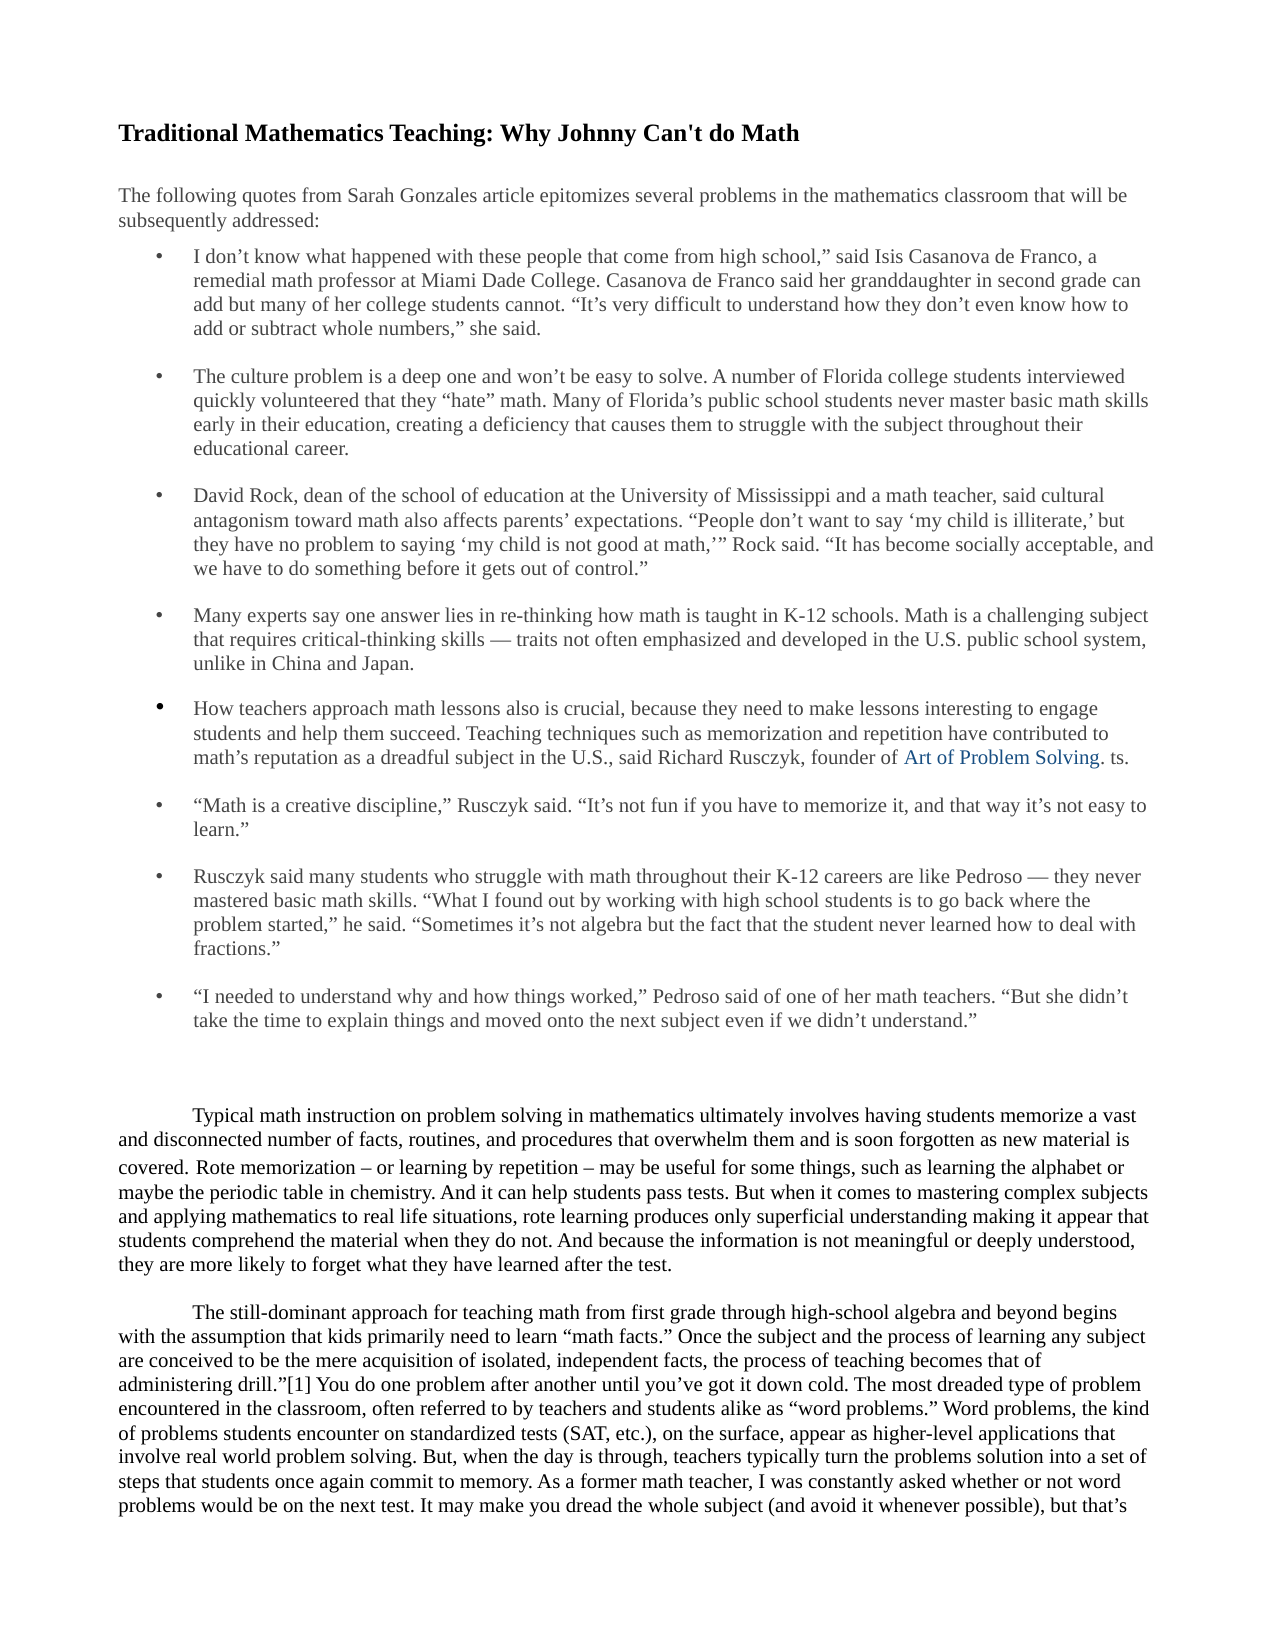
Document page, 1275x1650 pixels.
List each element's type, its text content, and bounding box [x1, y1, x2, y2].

list How teachers approach math lessons also is crucial, because they need to make lessons interesting to engage students and help them succeed. Teaching techniques such as memorization and repetition have contributed to math’s reputation as a dreadful subject in the U.S., said Richard Rusczyk, founder of Art of Problem Solving. ts. [156, 696, 1157, 769]
list The culture problem is a deep one and won’t be easy to solve. A number of Florida college students interviewed quickly volunteered that they “hate” math. Many of Florida’s public school students never master basic math skills early in their education, creating a deficiency that causes them to struggle with the subject throughout their educational career. [156, 364, 1157, 460]
text The still-dominant approach for teaching math from first grade through high-school algebra and beyond begins with the assumption that kids primarily need to learn “math facts.” Once the subject and the process of learning any subject are conceived to be the mere acquisition of isolated, independent facts, the process of teaching becomes that of administering drill.”[1] You do one problem after another until you’ve got it down cold. The most dreaded type of problem encountered in the classroom, often referred to by teachers and students alike as “word problems.” Word problems, the kind of problems students encounter on standardized tests (SAT, etc.), on the surface, appear as higher-level applications that involve real world problem solving. But, when the day is through, teachers typically turn the problems solution into a set of steps that students once again commit to memory. As a former math teacher, I was constantly asked whether or not word problems would be on the next test. It may make you dread the whole subject (and avoid it whenever possible), but that’s [118, 1300, 1157, 1517]
list “Math is a creative discipline,” Rusczyk said. “It’s not fun if you have to memorize it, and that way it’s not easy to learn.” [156, 793, 1157, 841]
text Traditional Mathematics Teaching: Why Johnny Can't do Math [118, 118, 1157, 147]
list Rusczyk said many students who struggle with math throughout their K-12 careers are like Pedroso — they never mastered basic math skills. “What I found out by working with high school students is to go back where the problem started,” he said. “Sometimes it’s not algebra but the fact that the student never learned how to deal with fractions.” [156, 864, 1157, 960]
list “I needed to understand why and how things worked,” Pedroso said of one of her math teachers. “But she didn’t take the time to explain things and moved onto the next subject even if we didn’t understand.” [156, 984, 1157, 1032]
list I don’t know what happened with these people that come from high school,” said Isis Casanova de Franco, a remedial math professor at Miami Dade College. Casanova de Franco said her granddaughter in second grade can add but many of her college students cannot. “It’s very difficult to understand how they don’t even know how to add or subtract whole numbers,” she said. [156, 244, 1157, 340]
list David Rock, dean of the school of education at the University of Mississippi and a math teacher, said cultural antagonism toward math also affects parents’ expectations. “People don’t want to say ‘my child is illiterate,’ but they have no problem to saying ‘my child is not good at math,’” Rock said. “It has become socially acceptable, and we have to do something before it gets out of control.” [156, 483, 1157, 580]
text The following quotes from Sarah Gonzales article epitomizes several problems in the mathematics classroom that will be subsequently addressed: [118, 183, 1157, 232]
list Many experts say one answer lies in re-thinking how math is taught in K-12 schools. Math is a challenging subject that requires critical-thinking skills — traits not often emphasized and developed in the U.S. public school system, unlike in China and Japan. [156, 603, 1157, 675]
text Typical math instruction on problem solving in mathematics ultimately involves having students memorize a vast and disconnected number of facts, routines, and procedures that overwhelm them and is soon forgotten as new material is covered. Rote memorization – or learning by repetition – may be useful for some things, such as learning the alphabet or maybe the periodic table in chemistry. And it can help students pass tests. But when it comes to mastering complex subjects and applying mathematics to real life situations, rote learning produces only superficial understanding making it appear that students comprehend the material when they do not. And because the information is not meaningful or deeply understood, they are more likely to forget what they have learned after the test. [118, 1103, 1157, 1276]
